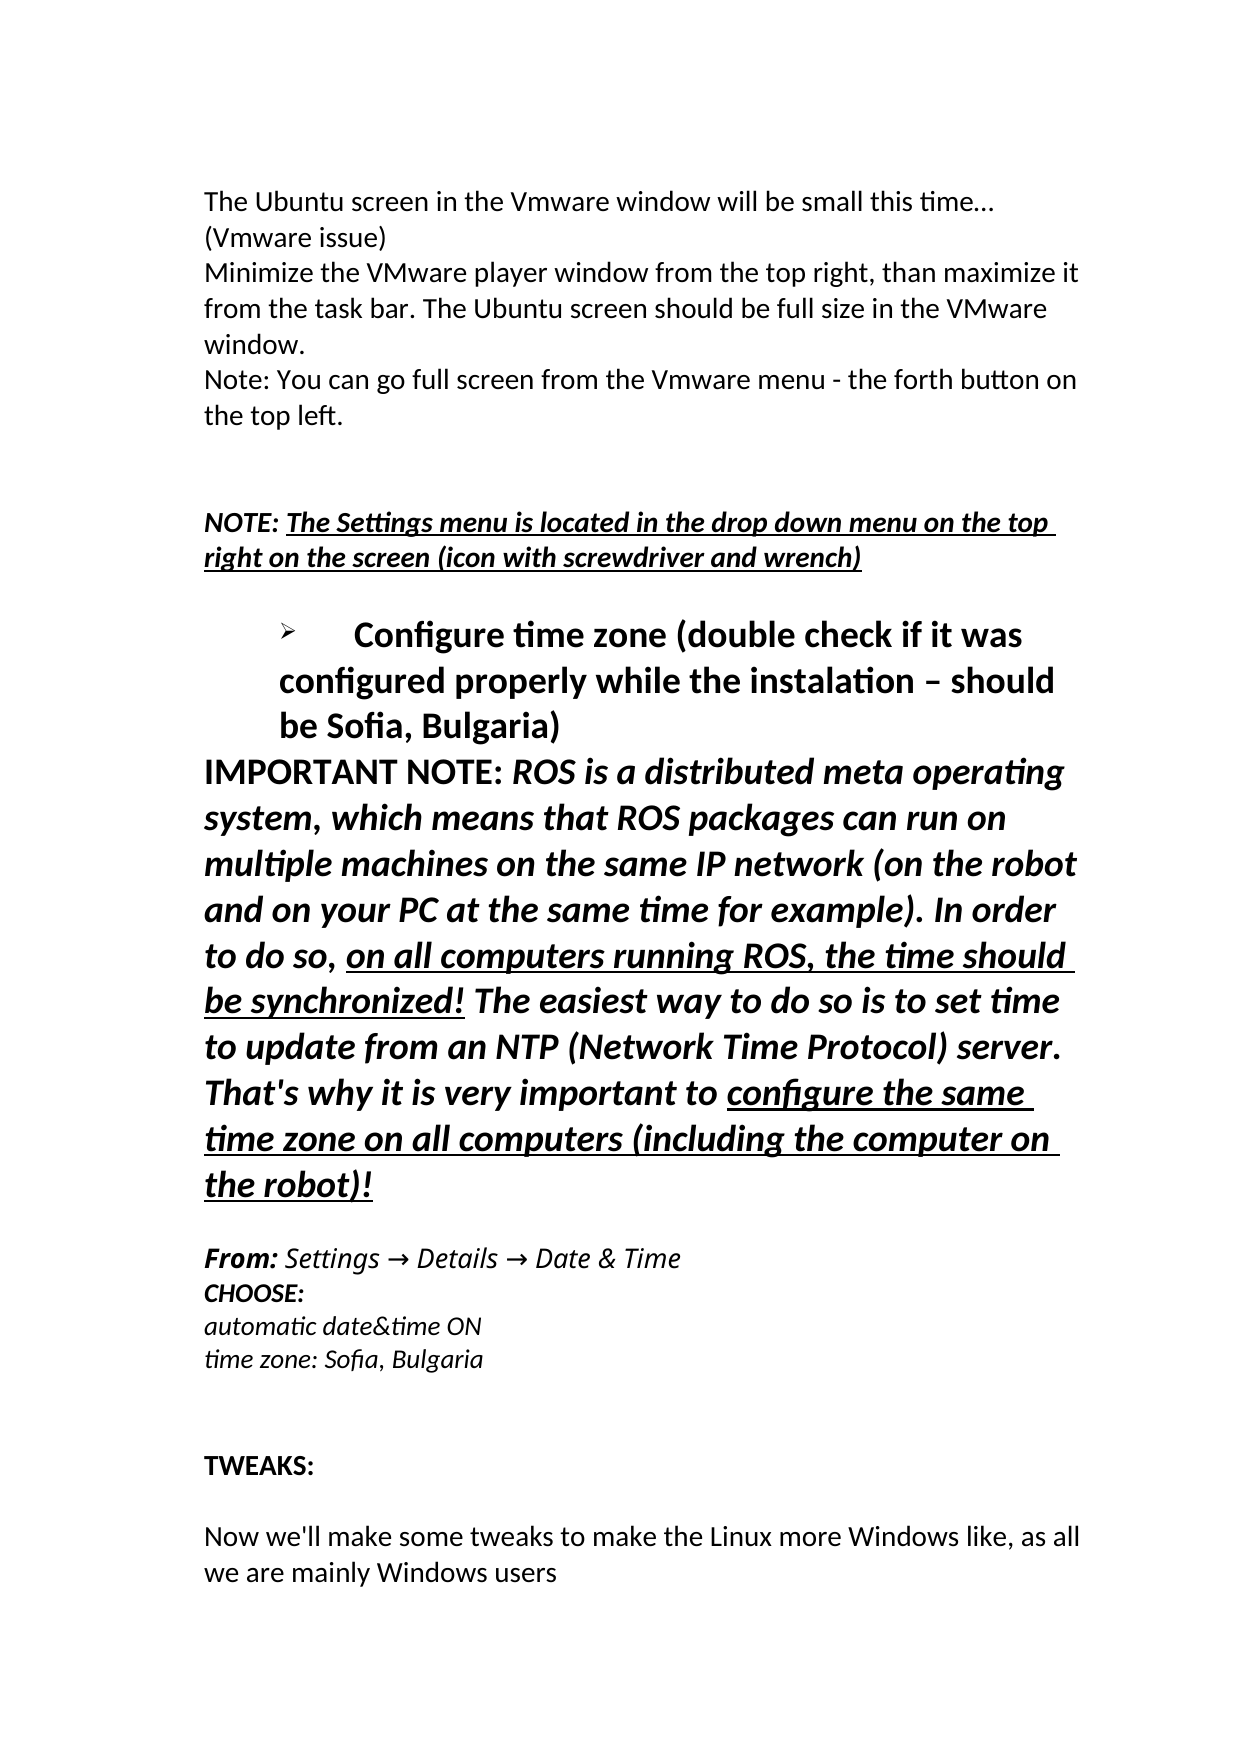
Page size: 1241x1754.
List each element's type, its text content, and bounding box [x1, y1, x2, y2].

text The Ubuntu screen in the Vmware window will be small this time… (Vmware issue) [204, 183, 1093, 254]
text TWEAKS: [204, 1447, 1093, 1482]
text NOTE: The Settings menu is located in the drop down menu on the top right on the screen (icon with screwdriver and wrench) [204, 504, 1093, 575]
text Now we'll make some tweaks to make the Linux more Windows like, as all we are mainly Windows users [204, 1518, 1093, 1589]
text automatic date&time ON [204, 1309, 1093, 1342]
text CHOOSE: [204, 1276, 1093, 1309]
text IMPORTANT NOTE: ROS is a distributed meta operating system, which means that ROS packages can run on multiple machines on the same IP network (on the robot and on your PC at the same time for example). In order to do so, on all computers running ROS, the time should be synchronized! The easiest way to do so is to set time to update from an NTP (Network Time Protocol) server. That's why it is very important to configure the same time zone on all computers (including the computer on the robot)! [204, 748, 1093, 1207]
text Minimize the VMware player window from the top right, than maximize it from the task bar. The Ubuntu screen should be full size in the VMware window. [204, 254, 1093, 361]
text time zone: Sofia, Bulgaria [204, 1342, 1093, 1376]
list Configure time zone (double check if it was configured properly while the instalation – should be Sofia, Bulgaria) [279, 611, 1093, 748]
text From: Settings → Details → Date & Time [204, 1239, 1093, 1276]
text Note: You can go full screen from the Vmware menu - the forth button on the top left. [204, 361, 1093, 433]
